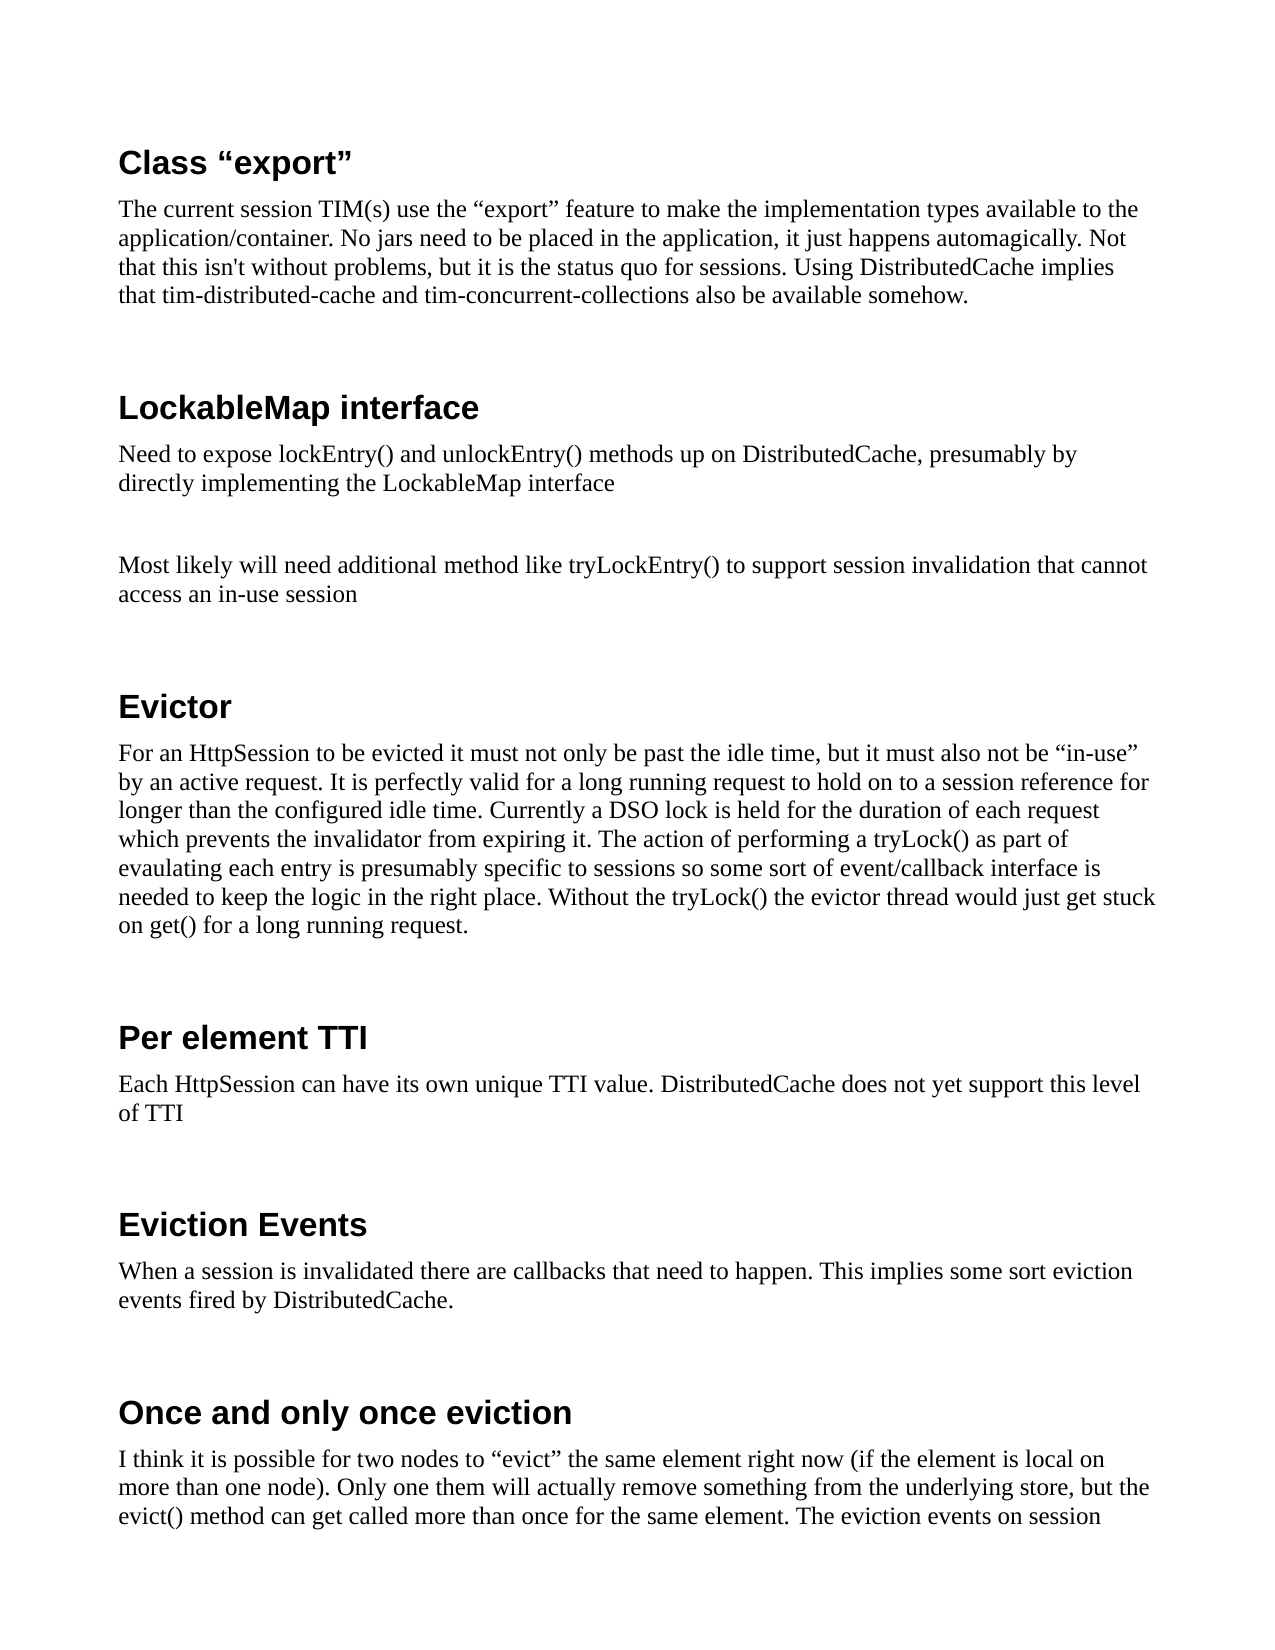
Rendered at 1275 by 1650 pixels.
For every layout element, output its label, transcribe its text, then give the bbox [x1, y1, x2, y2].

text The current session TIM(s) use the “export” feature to make the implementation types available to the application/container. No jars need to be placed in the application, it just happens automagically. Not that this isn't without problems, but it is the status quo for sessions. Using DistributedCache implies that tim-distributed-cache and tim-concurrent-collections also be available somehow. [118, 194, 1157, 309]
text Most likely will need additional method like tryLockEntry() to support session invalidation that cannot access an in-use session [118, 550, 1157, 608]
text Need to expose lockEntry() and unlockEntry() methods up on DistributedCache, presumably by directly implementing the LockableMap interface [118, 439, 1157, 497]
text When a session is invalidated there are callbacks that need to happen. This implies some sort eviction events fired by DistributedCache. [118, 1256, 1157, 1314]
subtitle Evictor [118, 687, 1157, 725]
text I think it is possible for two nodes to “evict” the same element right now (if the element is local on more than one node). Only one them will actually remove something from the underlying store, but the evict() method can get called more than once for the same element. The eviction events on session [118, 1444, 1157, 1530]
text For an HttpSession to be evicted it must not only be past the idle time, but it must also not be “in-use” by an active request. It is perfectly valid for a long running request to hold on to a session reference for longer than the configured idle time. Currently a DSO lock is held for the duration of each request which prevents the invalidator from expiring it. The action of performing a tryLock() as part of evaulating each entry is presumably specific to sessions so some sort of event/callback interface is needed to keep the logic in the right place. Without the tryLock() the evictor thread would just get stuck on get() for a long running request. [118, 738, 1157, 939]
subtitle LockableMap interface [118, 388, 1157, 427]
subtitle Eviction Events [118, 1205, 1157, 1244]
subtitle Once and only once eviction [118, 1393, 1157, 1431]
subtitle Per element TTI [118, 1018, 1157, 1056]
text Each HttpSession can have its own unique TTI value. DistributedCache does not yet support this level of TTI [118, 1069, 1157, 1126]
subtitle Class “export” [118, 143, 1157, 182]
